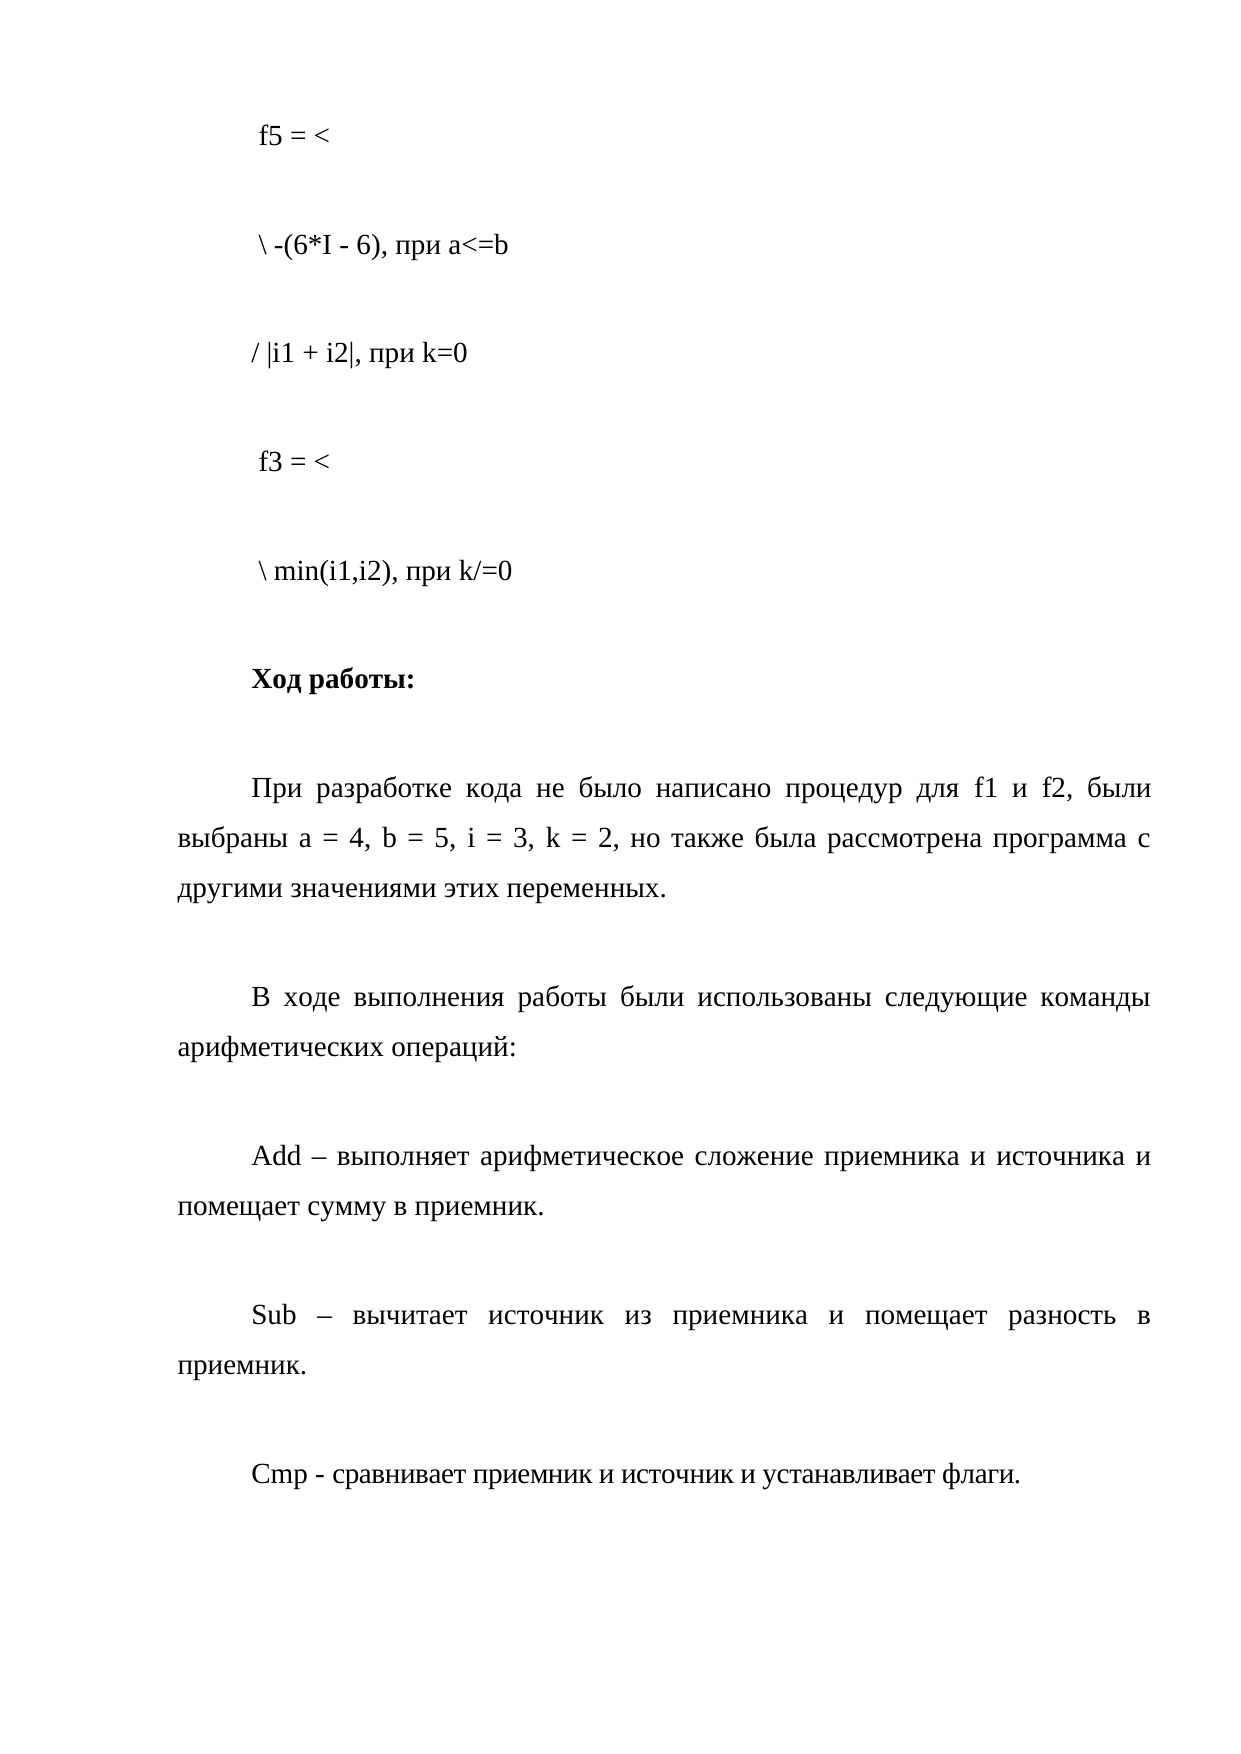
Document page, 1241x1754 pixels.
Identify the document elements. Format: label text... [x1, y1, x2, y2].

text В ходе выполнения работы были использованы следующие команды арифметических операций: [177, 979, 1152, 1063]
text \ min(i1,i2), при k/=0 [177, 553, 1152, 586]
text Sub – вычитает источник из приемника и помещает разность в приемник. [177, 1297, 1152, 1381]
text Cmp - сравнивает приемник и источник и устанавливает флаги. [177, 1456, 1152, 1490]
text Add – выполняет арифметическое сложение приемника и источника и помещает сумму в приемник. [177, 1138, 1152, 1222]
text / |i1 + i2|, при k=0 [177, 335, 1152, 369]
text f3 = < [177, 444, 1152, 478]
text При разработке кода не было написано процедур для f1 и f2, были выбраны a = 4, b = 5, i = 3, k = 2, но также была рассмотрена программа с другими значениями этих переменных. [177, 770, 1152, 904]
text \ -(6*I - 6), при a<=b [177, 227, 1152, 260]
text Ход работы: [177, 661, 1152, 695]
text f5 = < [177, 118, 1152, 152]
